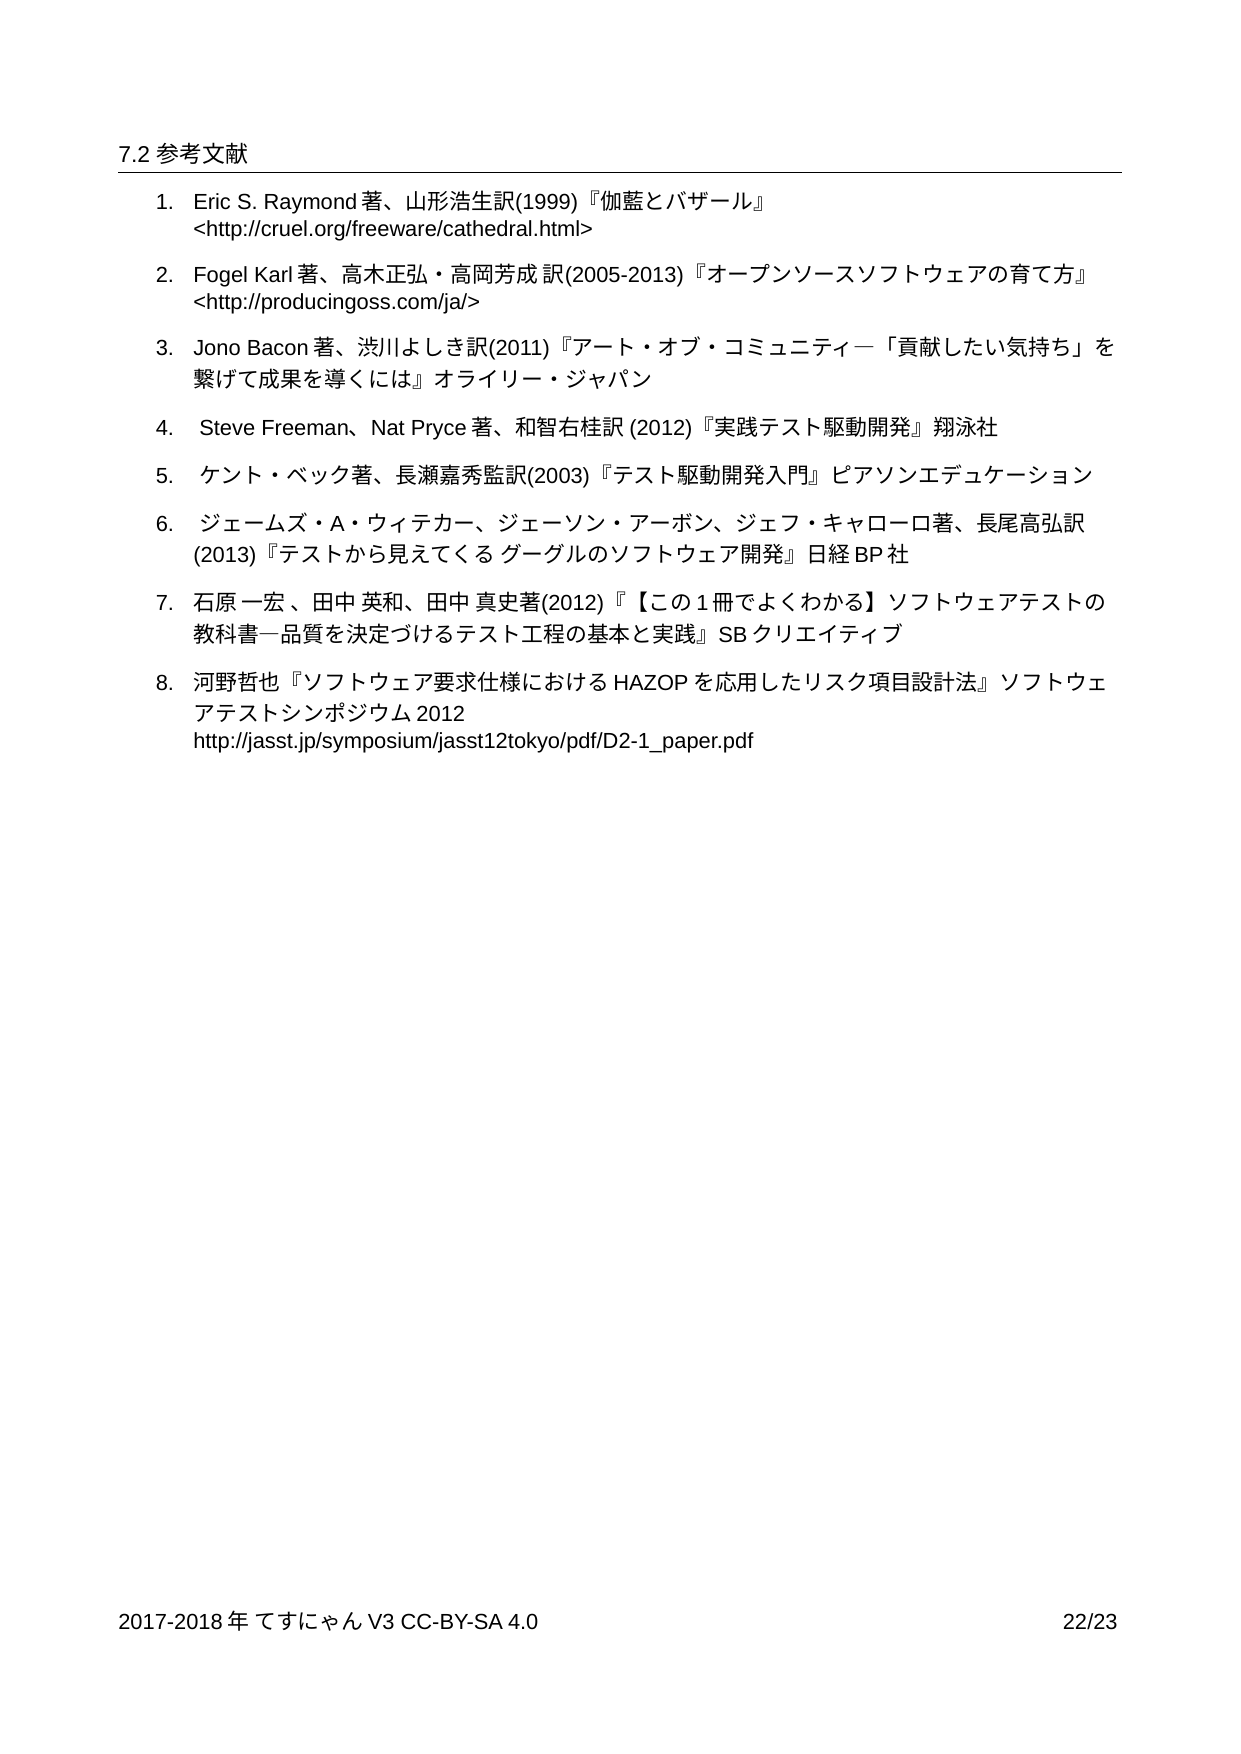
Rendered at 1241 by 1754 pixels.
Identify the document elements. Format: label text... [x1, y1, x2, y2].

list ジェームズ・A・ウィテカー、ジェーソン・アーボン、ジェフ・キャローロ著、長尾高弘訳(2013)『テストから見えてくる グーグルのソフトウェア開発』日経BP社 [156, 506, 1122, 569]
list 石原 一宏 、田中 英和、田中 真史著(2012)『【この1冊でよくわかる】ソフトウェアテストの教科書―品質を決定づけるテスト工程の基本と実践』SBクリエイティブ [156, 585, 1122, 648]
subtitle 参考文献 [118, 136, 1122, 172]
list Eric S. Raymond著、山形浩生訳(1999)『伽藍とバザール』 <http://cruel.org/freeware/cathedral.html> [156, 184, 1122, 241]
list Jono Bacon著、渋川よしき訳(2011)『アート・オブ・コミュニティ―「貢献したい気持ち」を繋げて成果を導くには』オライリー・ジャパン [156, 330, 1122, 393]
list Steve Freeman、‎Nat Pryce著、和智右桂訳 (2012)『実践テスト駆動開発』翔泳社 [156, 410, 1122, 441]
list 河野哲也『ソフトウェア要求仕様におけるHAZOPを応用したリスク項目設計法』ソフトウェアテストシンポジウム2012 http://jasst.jp/symposium/jasst12tokyo/pdf/D2-1_paper.pdf [156, 665, 1122, 753]
list Fogel Karl著、高木正弘・高岡芳成 訳(2005-2013)『オープンソースソフトウェアの育て方』 <http://producingoss.com/ja/> [156, 257, 1122, 314]
list ケント・ベック著、長瀬嘉秀監訳(2003)『テスト駆動開発入門』ピアソンエデュケーション [156, 458, 1122, 489]
